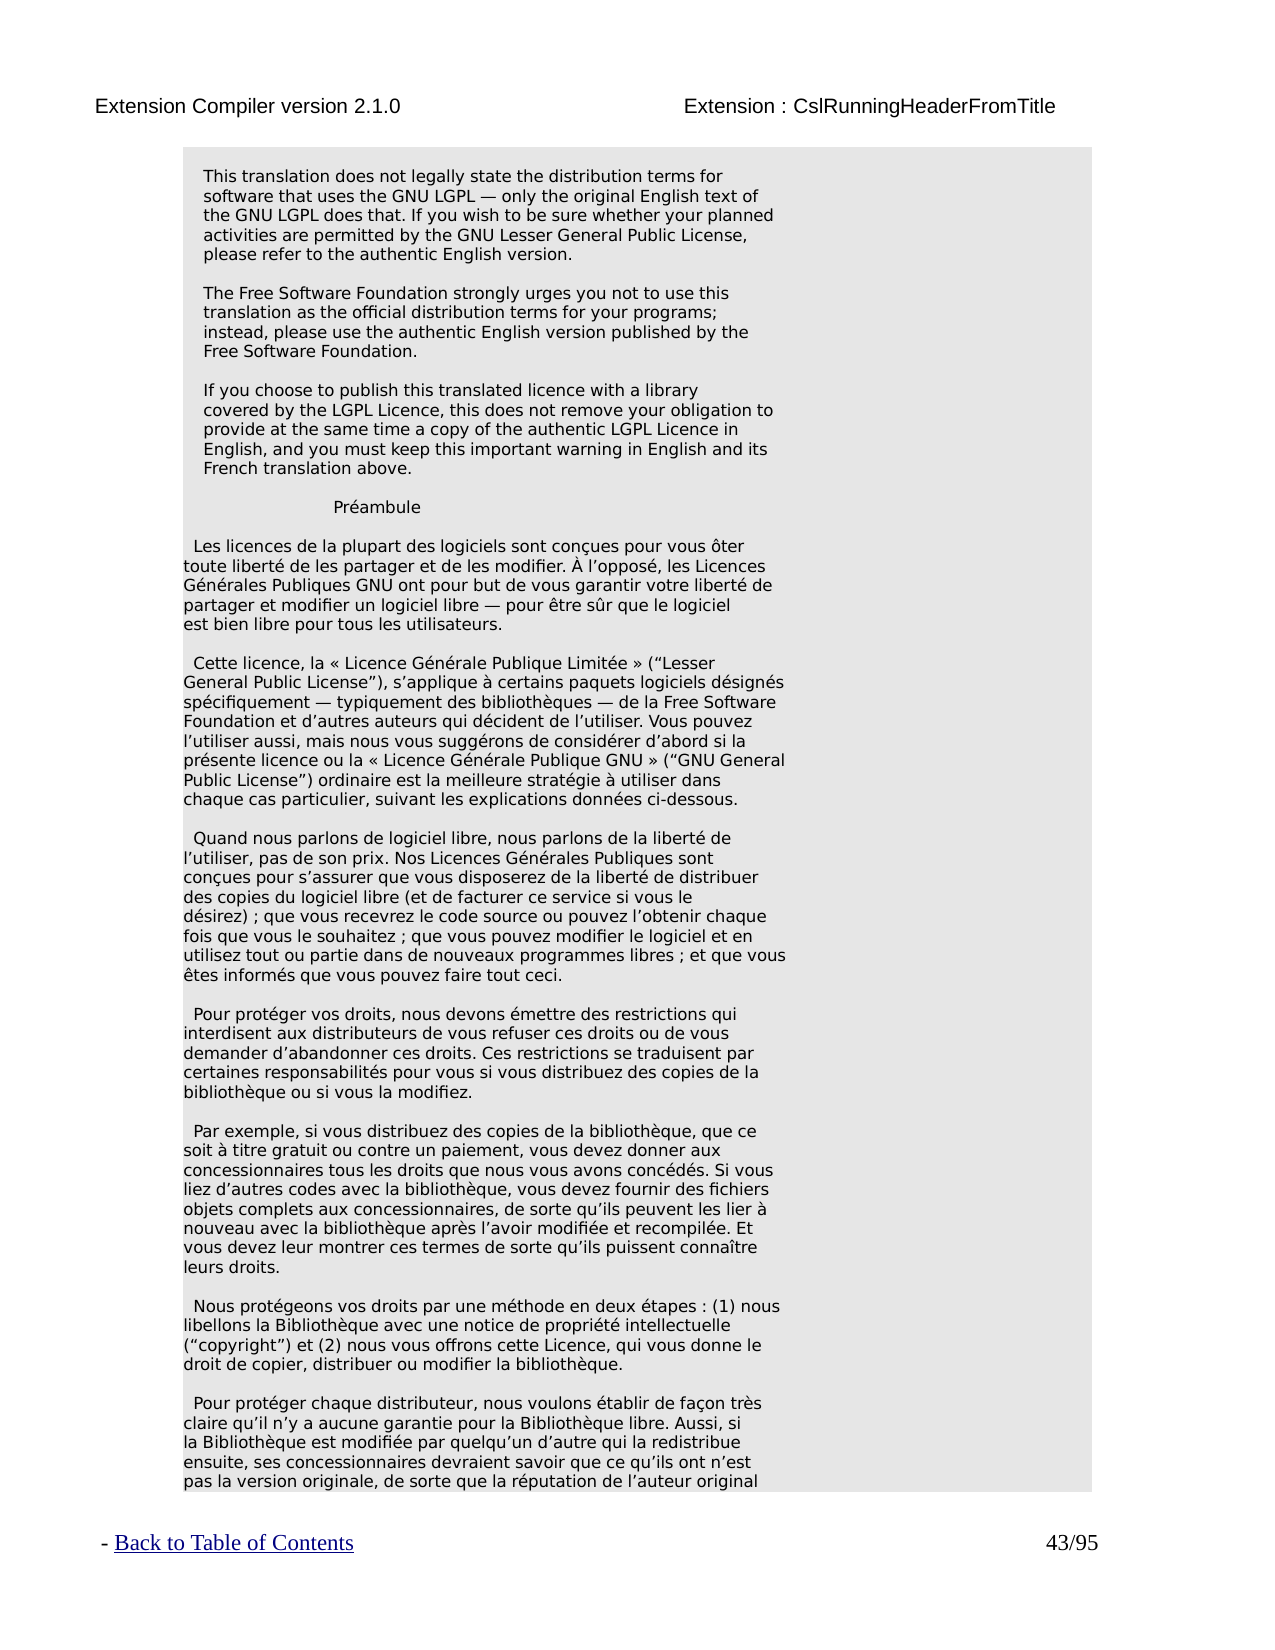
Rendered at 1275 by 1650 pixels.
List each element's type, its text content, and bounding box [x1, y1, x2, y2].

text please refer to the authentic English version. [183, 245, 1092, 264]
text fois que vous le souhaitez ; que vous pouvez modifier le logiciel et en [183, 927, 1092, 946]
text désirez) ; que vous recevrez le code source ou pouvez l’obtenir chaque [183, 907, 1092, 927]
text claire qu’il n’y a aucune garantie pour la Bibliothèque libre. Aussi, si [183, 1414, 1092, 1433]
text est bien libre pour tous les utilisateurs. [183, 615, 1092, 634]
text chaque cas particulier, suivant les explications données ci-dessous. [183, 790, 1092, 810]
text nouveau avec la bibliothèque après l’avoir modifiée et recompilée. Et [183, 1219, 1092, 1238]
text objets complets aux concessionnaires, de sorte qu’ils peuvent les lier à [183, 1199, 1092, 1219]
text instead, please use the authentic English version published by the [183, 323, 1092, 342]
text software that uses the GNU LGPL — only the original English text of [183, 186, 1092, 206]
text toute liberté de les partager et de les modifier. À l’opposé, les Licences [183, 557, 1092, 576]
text ensuite, ses concessionnaires devraient savoir que ce qu’ils ont n’est [183, 1453, 1092, 1472]
text spécifiquement — typiquement des bibliothèques — de la Free Software [183, 693, 1092, 712]
text Cette licence, la « Licence Générale Publique Limitée » (“Lesser [183, 654, 1092, 673]
text Les licences de la plupart des logiciels sont conçues pour vous ôter [183, 537, 1092, 557]
text The Free Software Foundation strongly urges you not to use this [183, 284, 1092, 303]
text the GNU LGPL does that. If you wish to be sure whether your planned [183, 206, 1092, 225]
text If you choose to publish this translated licence with a library [183, 381, 1092, 401]
text libellons la Bibliothèque avec une notice de propriété intellectuelle [183, 1316, 1092, 1336]
text translation as the official distribution terms for your programs; [183, 303, 1092, 323]
text Par exemple, si vous distribuez des copies de la bibliothèque, que ce [183, 1121, 1092, 1141]
text Foundation et d’autres auteurs qui décident de l’utiliser. Vous pouvez [183, 712, 1092, 732]
text (“copyright”) et (2) nous vous offrons cette Licence, qui vous donne le [183, 1336, 1092, 1355]
text English, and you must keep this important warning in English and its [183, 440, 1092, 459]
text Préambule [183, 498, 1092, 518]
text certaines responsabilités pour vous si vous distribuez des copies de la [183, 1063, 1092, 1082]
text Pour protéger chaque distributeur, nous voulons établir de façon très [183, 1394, 1092, 1414]
text présente licence ou la « Licence Générale Publique GNU » (“GNU General [183, 751, 1092, 771]
text Free Software Foundation. [183, 342, 1092, 362]
text Nous protégeons vos droits par une méthode en deux étapes : (1) nous [183, 1297, 1092, 1316]
text êtes informés que vous pouvez faire tout ceci. [183, 966, 1092, 985]
text interdisent aux distributeurs de vous refuser ces droits ou de vous [183, 1024, 1092, 1043]
text partager et modifier un logiciel libre — pour être sûr que le logiciel [183, 596, 1092, 615]
text concessionnaires tous les droits que nous vous avons concédés. Si vous [183, 1160, 1092, 1180]
text liez d’autres codes avec la bibliothèque, vous devez fournir des fichiers [183, 1180, 1092, 1199]
text pas la version originale, de sorte que la réputation de l’auteur original [183, 1472, 1092, 1492]
text activities are permitted by the GNU Lesser General Public License, [183, 225, 1092, 245]
text Public License”) ordinaire est la meilleure stratégie à utiliser dans [183, 771, 1092, 790]
text conçues pour s’assurer que vous disposerez de la liberté de distribuer [183, 868, 1092, 888]
text leurs droits. [183, 1258, 1092, 1277]
text This translation does not legally state the distribution terms for [183, 167, 1092, 186]
text General Public License”), s’applique à certains paquets logiciels désignés [183, 673, 1092, 693]
text droit de copier, distribuer ou modifier la bibliothèque. [183, 1355, 1092, 1375]
text soit à titre gratuit ou contre un paiement, vous devez donner aux [183, 1141, 1092, 1160]
text covered by the LGPL Licence, this does not remove your obligation to [183, 401, 1092, 420]
text French translation above. [183, 459, 1092, 479]
text Quand nous parlons de logiciel libre, nous parlons de la liberté de [183, 829, 1092, 849]
text l’utiliser, pas de son prix. Nos Licences Générales Publiques sont [183, 849, 1092, 868]
text demander d’abandonner ces droits. Ces restrictions se traduisent par [183, 1043, 1092, 1063]
text Générales Publiques GNU ont pour but de vous garantir votre liberté de [183, 576, 1092, 596]
text utilisez tout ou partie dans de nouveaux programmes libres ; et que vous [183, 946, 1092, 966]
text bibliothèque ou si vous la modifiez. [183, 1082, 1092, 1102]
text provide at the same time a copy of the authentic LGPL Licence in [183, 420, 1092, 440]
text la Bibliothèque est modifiée par quelqu’un d’autre qui la redistribue [183, 1433, 1092, 1453]
text des copies du logiciel libre (et de facturer ce service si vous le [183, 888, 1092, 907]
text l’utiliser aussi, mais nous vous suggérons de considérer d’abord si la [183, 732, 1092, 751]
text vous devez leur montrer ces termes de sorte qu’ils puissent connaître [183, 1238, 1092, 1258]
text Pour protéger vos droits, nous devons émettre des restrictions qui [183, 1004, 1092, 1024]
